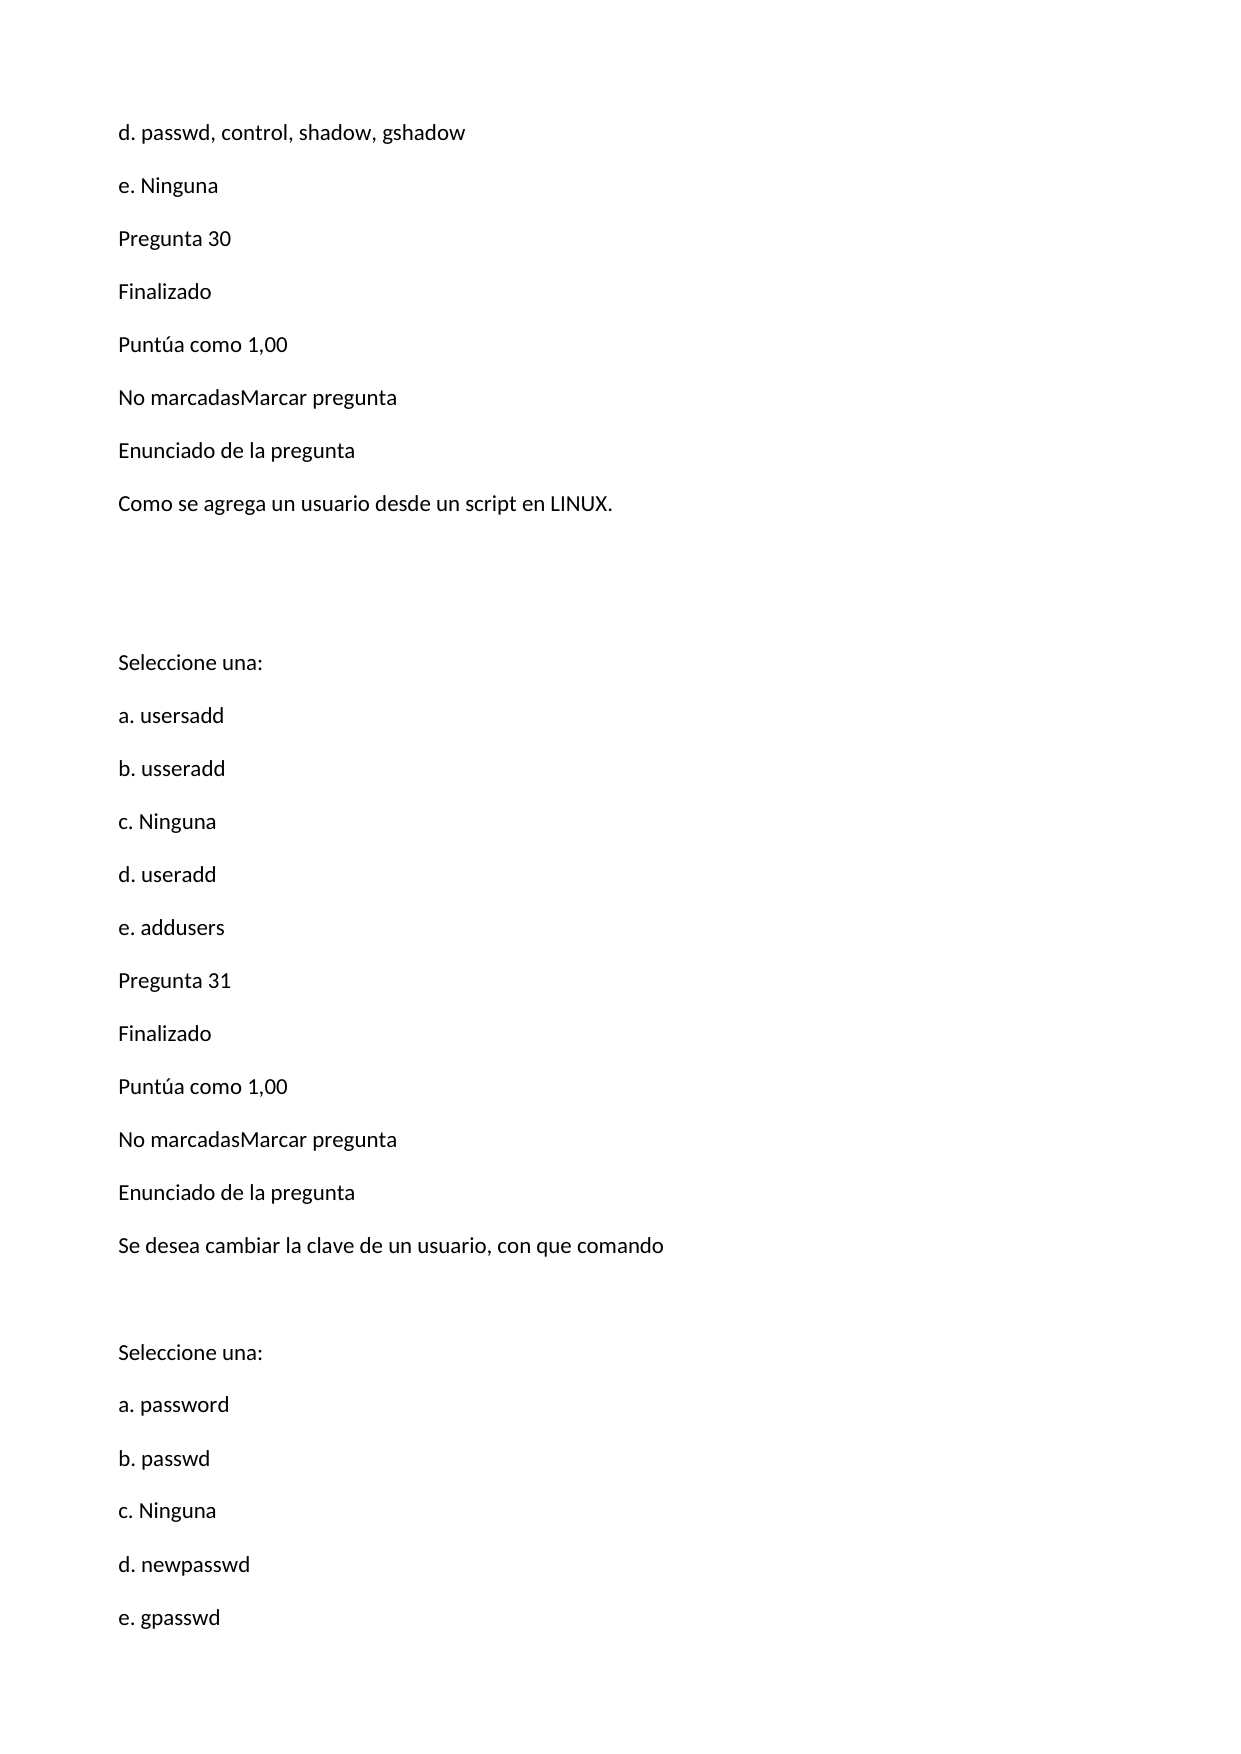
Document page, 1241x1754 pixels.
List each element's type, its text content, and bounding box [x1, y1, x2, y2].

text d. useradd [118, 860, 1122, 888]
text Enunciado de la pregunta [118, 436, 1122, 464]
text Pregunta 31 [118, 966, 1122, 994]
text Como se agrega un usuario desde un script en LINUX. [118, 489, 1122, 517]
text Finalizado [118, 1019, 1122, 1047]
text e. addusers [118, 913, 1122, 941]
text c. Ninguna [118, 1497, 1122, 1525]
text b. usseradd [118, 754, 1122, 782]
text d. newpasswd [118, 1550, 1122, 1578]
text Puntúa como 1,00 [118, 330, 1122, 358]
text Puntúa como 1,00 [118, 1072, 1122, 1101]
text e. Ninguna [118, 171, 1122, 199]
text d. passwd, control, shadow, gshadow [118, 118, 1122, 146]
text Se desea cambiar la clave de un usuario, con que comando [118, 1232, 1122, 1259]
text Seleccione una: [118, 1338, 1122, 1366]
text Pregunta 30 [118, 224, 1122, 252]
text Enunciado de la pregunta [118, 1178, 1122, 1207]
text e. gpasswd [118, 1603, 1122, 1631]
text No marcadasMarcar pregunta [118, 383, 1122, 411]
text Finalizado [118, 277, 1122, 305]
text Seleccione una: [118, 648, 1122, 676]
text No marcadasMarcar pregunta [118, 1126, 1122, 1153]
text b. passwd [118, 1444, 1122, 1472]
text a. usersadd [118, 701, 1122, 729]
text a. password [118, 1391, 1122, 1419]
text c. Ninguna [118, 807, 1122, 835]
